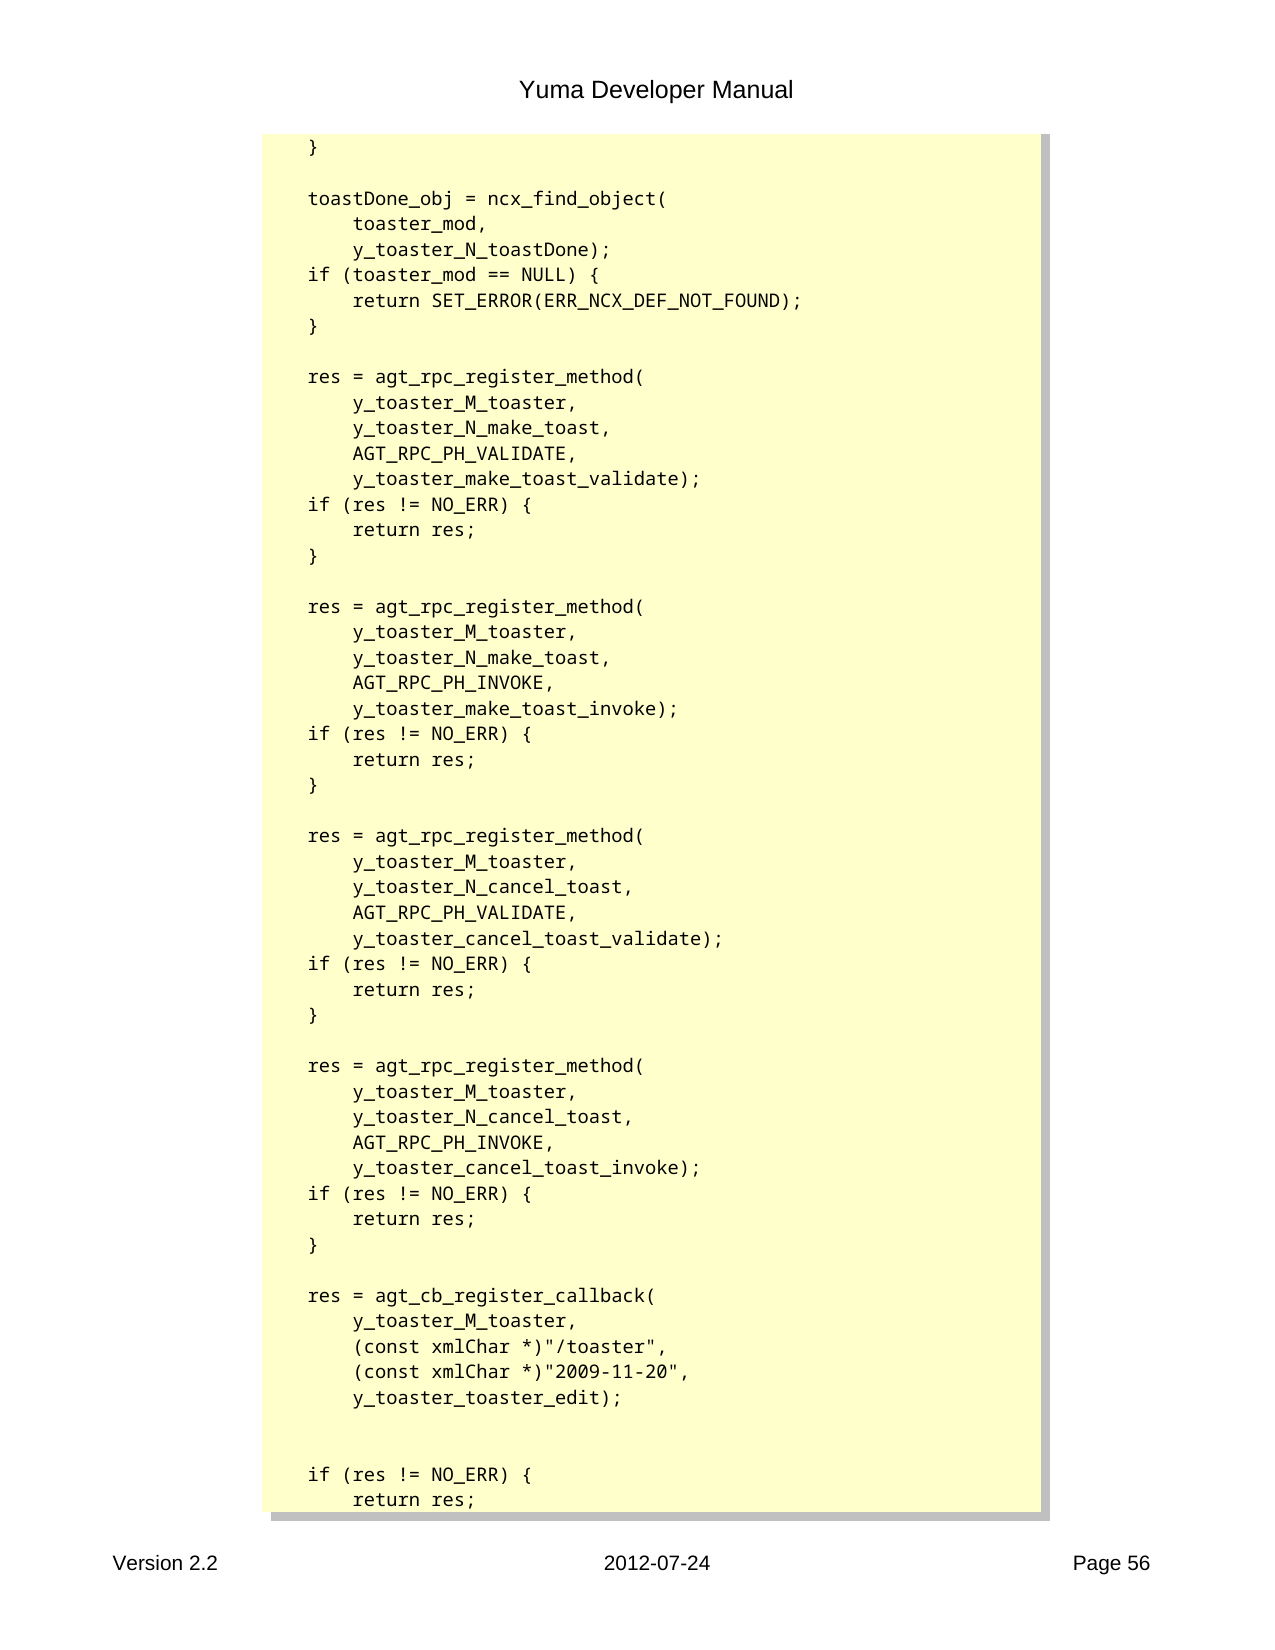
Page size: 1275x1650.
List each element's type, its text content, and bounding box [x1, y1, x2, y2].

text res = agt_rpc_register_method( [262, 593, 1041, 619]
text if (res != NO_ERR) { [262, 950, 1041, 976]
text y_toaster_M_toaster, [262, 848, 1041, 874]
text y_toaster_cancel_toast_invoke); [262, 1154, 1041, 1180]
text return res; [262, 746, 1041, 772]
text res = agt_cb_register_callback( [262, 1282, 1041, 1308]
text y_toaster_toaster_edit); [262, 1384, 1041, 1410]
text y_toaster_make_toast_invoke); [262, 695, 1041, 721]
text y_toaster_N_make_toast, [262, 414, 1041, 440]
text AGT_RPC_PH_INVOKE, [262, 1129, 1041, 1154]
text } [262, 1001, 1041, 1027]
text return SET_ERROR(ERR_NCX_DEF_NOT_FOUND); [262, 287, 1041, 312]
text } [262, 542, 1041, 568]
text y_toaster_N_toastDone); [262, 236, 1041, 261]
text y_toaster_M_toaster, [262, 1078, 1041, 1103]
text toastDone_obj = ncx_find_object( [262, 185, 1041, 210]
text y_toaster_M_toaster, [262, 619, 1041, 644]
text y_toaster_M_toaster, [262, 389, 1041, 414]
text (const xmlChar *)"/toaster", [262, 1333, 1041, 1359]
text res = agt_rpc_register_method( [262, 823, 1041, 848]
text return res; [262, 1206, 1041, 1231]
text y_toaster_make_toast_validate); [262, 466, 1041, 491]
text if (res != NO_ERR) { [262, 1461, 1041, 1486]
text return res; [262, 1486, 1041, 1512]
text res = agt_rpc_register_method( [262, 1052, 1041, 1078]
text toaster_mod, [262, 210, 1041, 236]
text } [262, 312, 1041, 338]
text } [262, 134, 1041, 159]
text y_toaster_N_cancel_toast, [262, 1103, 1041, 1129]
text y_toaster_N_make_toast, [262, 644, 1041, 670]
text if (res != NO_ERR) { [262, 1180, 1041, 1206]
text } [262, 1231, 1041, 1257]
text if (toaster_mod == NULL) { [262, 261, 1041, 287]
text y_toaster_M_toaster, [262, 1308, 1041, 1333]
text return res; [262, 517, 1041, 542]
text if (res != NO_ERR) { [262, 721, 1041, 746]
text if (res != NO_ERR) { [262, 491, 1041, 517]
text y_toaster_N_cancel_toast, [262, 874, 1041, 899]
text (const xmlChar *)"2009-11-20", [262, 1359, 1041, 1384]
text AGT_RPC_PH_VALIDATE, [262, 440, 1041, 466]
text return res; [262, 976, 1041, 1001]
text AGT_RPC_PH_VALIDATE, [262, 899, 1041, 925]
text y_toaster_cancel_toast_validate); [262, 925, 1041, 950]
text AGT_RPC_PH_INVOKE, [262, 670, 1041, 695]
text } [262, 772, 1041, 797]
text res = agt_rpc_register_method( [262, 363, 1041, 389]
